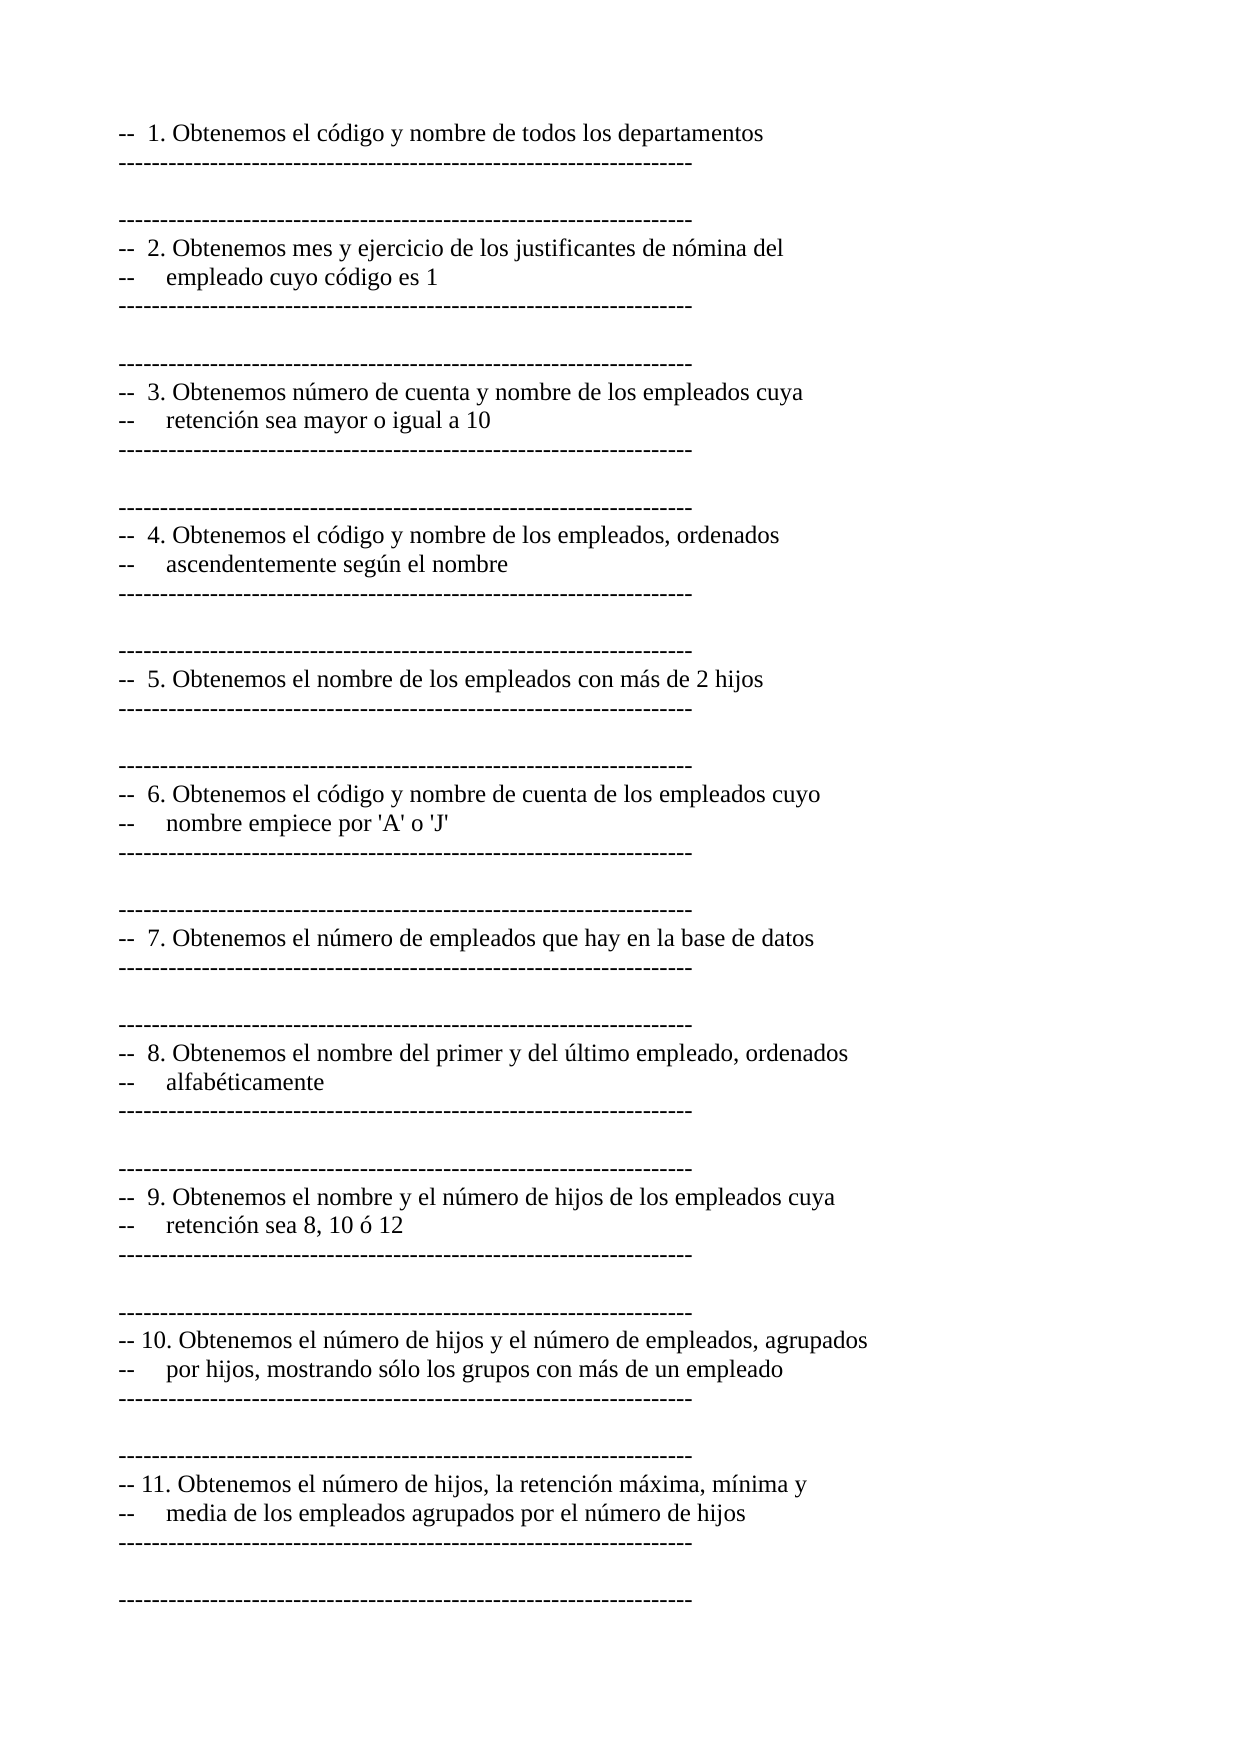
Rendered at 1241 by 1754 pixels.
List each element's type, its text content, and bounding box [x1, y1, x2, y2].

text --------------------------------------------------------------------- [118, 348, 1122, 377]
text -- por hijos, mostrando sólo los grupos con más de un empleado [118, 1354, 1122, 1383]
text --------------------------------------------------------------------- [118, 1441, 1122, 1469]
text -- 7. Obtenemos el número de empleados que hay en la base de datos [118, 923, 1122, 952]
text --------------------------------------------------------------------- [118, 147, 1122, 176]
text -- ascendentemente según el nombre [118, 549, 1122, 578]
text --------------------------------------------------------------------- [118, 1239, 1122, 1268]
text --------------------------------------------------------------------- [118, 1009, 1122, 1038]
text --------------------------------------------------------------------- [118, 578, 1122, 607]
text --------------------------------------------------------------------- [118, 636, 1122, 664]
text -- 5. Obtenemos el nombre de los empleados con más de 2 hijos [118, 664, 1122, 693]
text -- empleado cuyo código es 1 [118, 262, 1122, 291]
text --------------------------------------------------------------------- [118, 952, 1122, 981]
text --------------------------------------------------------------------- [118, 1096, 1122, 1124]
text -- 10. Obtenemos el número de hijos y el número de empleados, agrupados [118, 1326, 1122, 1354]
text --------------------------------------------------------------------- [118, 291, 1122, 319]
text --------------------------------------------------------------------- [118, 693, 1122, 722]
text --------------------------------------------------------------------- [118, 837, 1122, 866]
text --------------------------------------------------------------------- [118, 434, 1122, 463]
text --------------------------------------------------------------------- [118, 1584, 1122, 1613]
text -- 11. Obtenemos el número de hijos, la retención máxima, mínima y [118, 1469, 1122, 1498]
text -- 3. Obtenemos número de cuenta y nombre de los empleados cuya [118, 377, 1122, 406]
text --------------------------------------------------------------------- [118, 1153, 1122, 1182]
text -- nombre empiece por 'A' o 'J' [118, 808, 1122, 837]
text --------------------------------------------------------------------- [118, 1383, 1122, 1412]
text -- retención sea 8, 10 ó 12 [118, 1211, 1122, 1239]
text --------------------------------------------------------------------- [118, 751, 1122, 779]
text -- retención sea mayor o igual a 10 [118, 406, 1122, 434]
text -- 4. Obtenemos el código y nombre de los empleados, ordenados [118, 521, 1122, 549]
text -- 8. Obtenemos el nombre del primer y del último empleado, ordenados [118, 1038, 1122, 1067]
text -- 1. Obtenemos el código y nombre de todos los departamentos [118, 118, 1122, 147]
text -- 2. Obtenemos mes y ejercicio de los justificantes de nómina del [118, 233, 1122, 262]
text --------------------------------------------------------------------- [118, 204, 1122, 233]
text --------------------------------------------------------------------- [118, 1527, 1122, 1556]
text -- alfabéticamente [118, 1067, 1122, 1096]
text --------------------------------------------------------------------- [118, 492, 1122, 521]
text -- media de los empleados agrupados por el número de hijos [118, 1498, 1122, 1527]
text --------------------------------------------------------------------- [118, 1297, 1122, 1326]
text -- 9. Obtenemos el nombre y el número de hijos de los empleados cuya [118, 1182, 1122, 1211]
text -- 6. Obtenemos el código y nombre de cuenta de los empleados cuyo [118, 779, 1122, 808]
text --------------------------------------------------------------------- [118, 894, 1122, 923]
